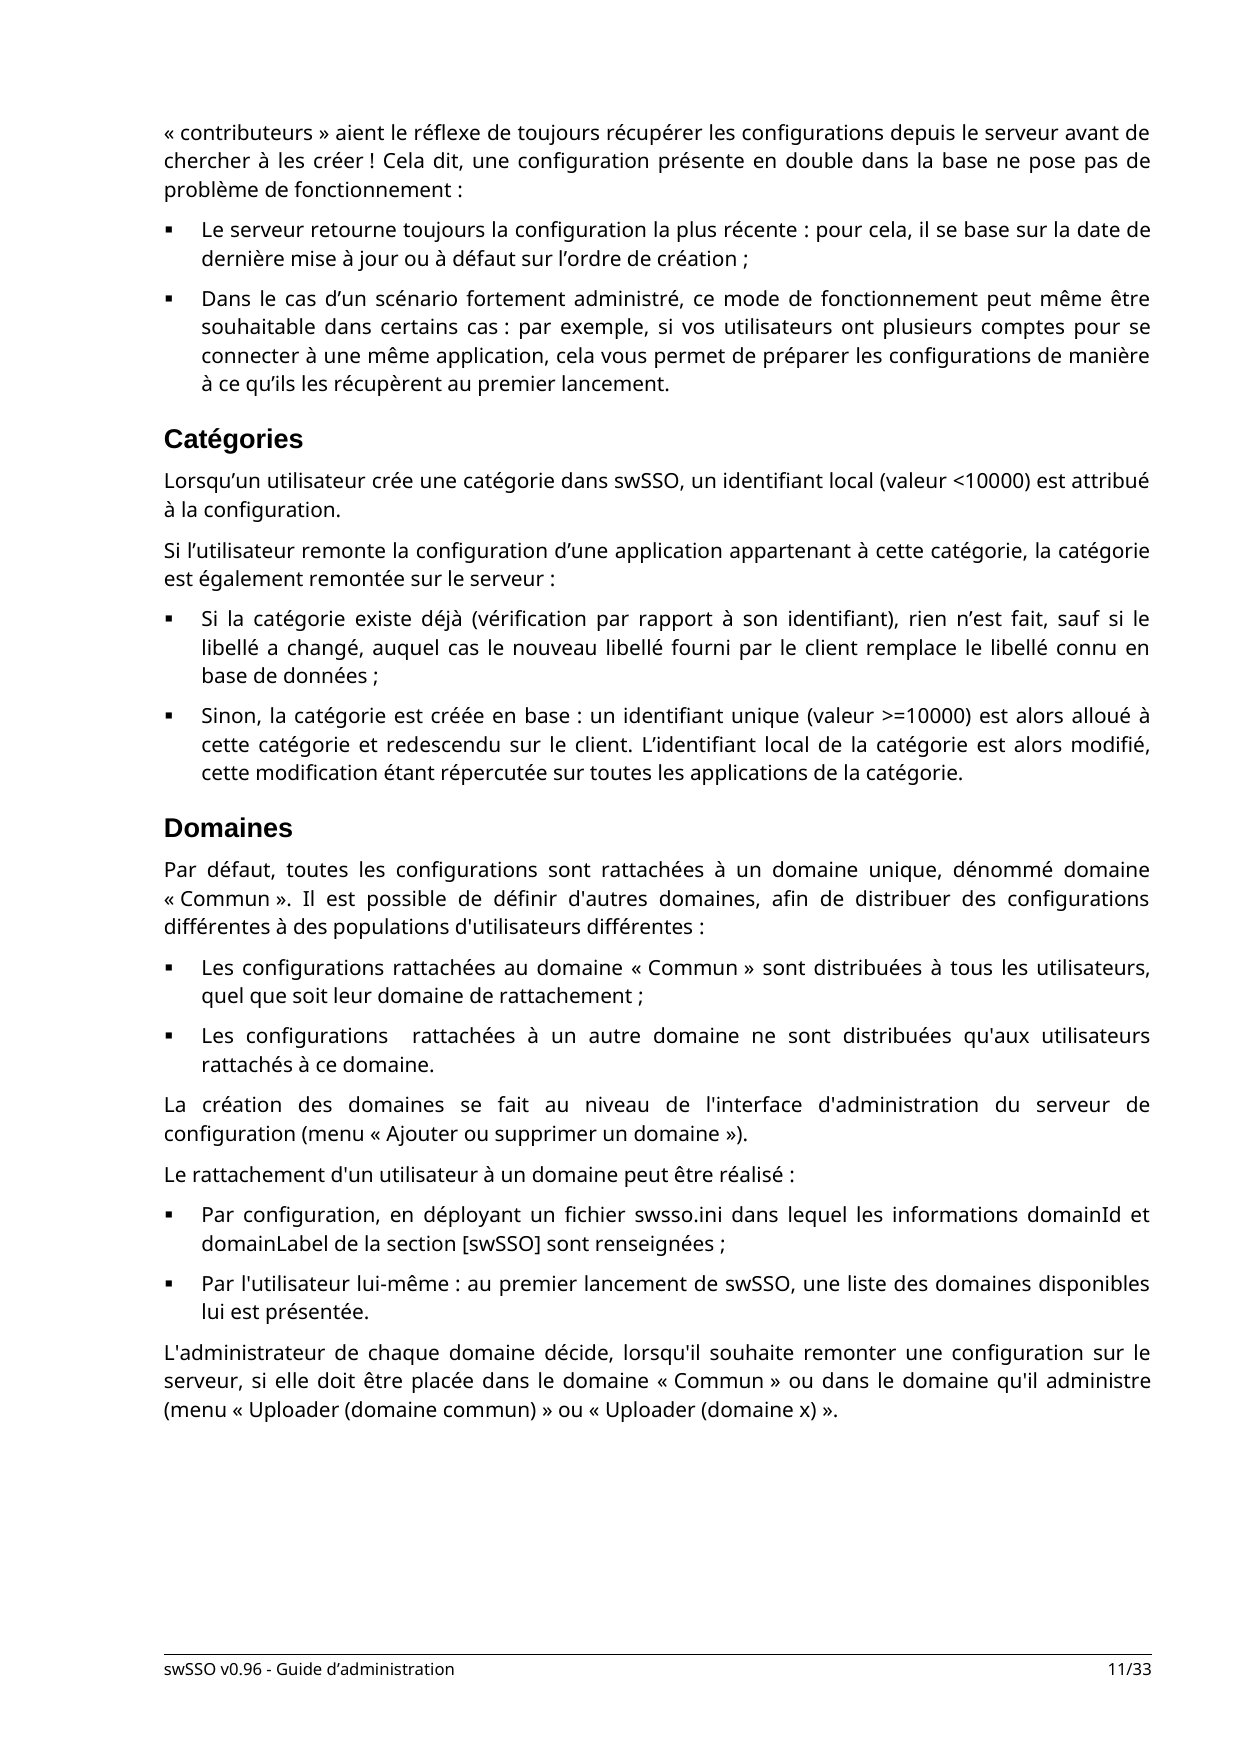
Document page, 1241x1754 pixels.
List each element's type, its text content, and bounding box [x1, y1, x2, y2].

list Si la catégorie existe déjà (vérification par rapport à son identifiant), rien n’est fait, sauf si le libellé a changé, auquel cas le nouveau libellé fourni par le client remplace le libellé connu en base de données ; [164, 604, 1152, 690]
text L'administrateur de chaque domaine décide, lorsqu'il souhaite remonter une configuration sur le serveur, si elle doit être placée dans le domaine « Commun » ou dans le domaine qu'il administre (menu « Uploader (domaine commun) » ou « Uploader (domaine x) ». [164, 1338, 1152, 1423]
text Le rattachement d'un utilisateur à un domaine peut être réalisé : [164, 1160, 1152, 1188]
subtitle Domaines [164, 812, 1152, 843]
list Sinon, la catégorie est créée en base : un identifiant unique (valeur >=10000) est alors alloué à cette catégorie et redescendu sur le client. L’identifiant local de la catégorie est alors modifié, cette modification étant répercutée sur toutes les applications de la catégorie. [164, 701, 1152, 787]
text Lorsqu’un utilisateur crée une catégorie dans swSSO, un identifiant local (valeur <10000) est attribué à la configuration. [164, 466, 1152, 523]
text La création des domaines se fait au niveau de l'interface d'administration du serveur de configuration (menu « Ajouter ou supprimer un domaine »). [164, 1091, 1152, 1147]
list Les configurations rattachées au domaine « Commun » sont distribuées à tous les utilisateurs, quel que soit leur domaine de rattachement ; [164, 953, 1152, 1009]
text Par défaut, toutes les configurations sont rattachées à un domaine unique, dénommé domaine « Commun ». Il est possible de définir d'autres domaines, afin de distribuer des configurations différentes à des populations d'utilisateurs différentes : [164, 856, 1152, 941]
list Le serveur retourne toujours la configuration la plus récente : pour cela, il se base sur la date de dernière mise à jour ou à défaut sur l’ordre de création ; [164, 215, 1152, 272]
text Si l’utilisateur remonte la configuration d’une application appartenant à cette catégorie, la catégorie est également remontée sur le serveur : [164, 536, 1152, 593]
list Par configuration, en déployant un fichier swsso.ini dans lequel les informations domainId et domainLabel de la section [swSSO] sont renseignées ; [164, 1200, 1152, 1257]
subtitle Catégories [164, 423, 1152, 454]
list Par l'utilisateur lui-même : au premier lancement de swSSO, une liste des domaines disponibles lui est présentée. [164, 1269, 1152, 1326]
list Les configurations rattachées à un autre domaine ne sont distribuées qu'aux utilisateurs rattachés à ce domaine. [164, 1021, 1152, 1078]
text « contributeurs » aient le réflexe de toujours récupérer les configurations depuis le serveur avant de chercher à les créer ! Cela dit, une configuration présente en double dans la base ne pose pas de problème de fonctionnement : [164, 118, 1152, 203]
list Dans le cas d’un scénario fortement administré, ce mode de fonctionnement peut même être souhaitable dans certains cas : par exemple, si vos utilisateurs ont plusieurs comptes pour se connecter à une même application, cela vous permet de préparer les configurations de manière à ce qu’ils les récupèrent au premier lancement. [164, 284, 1152, 398]
